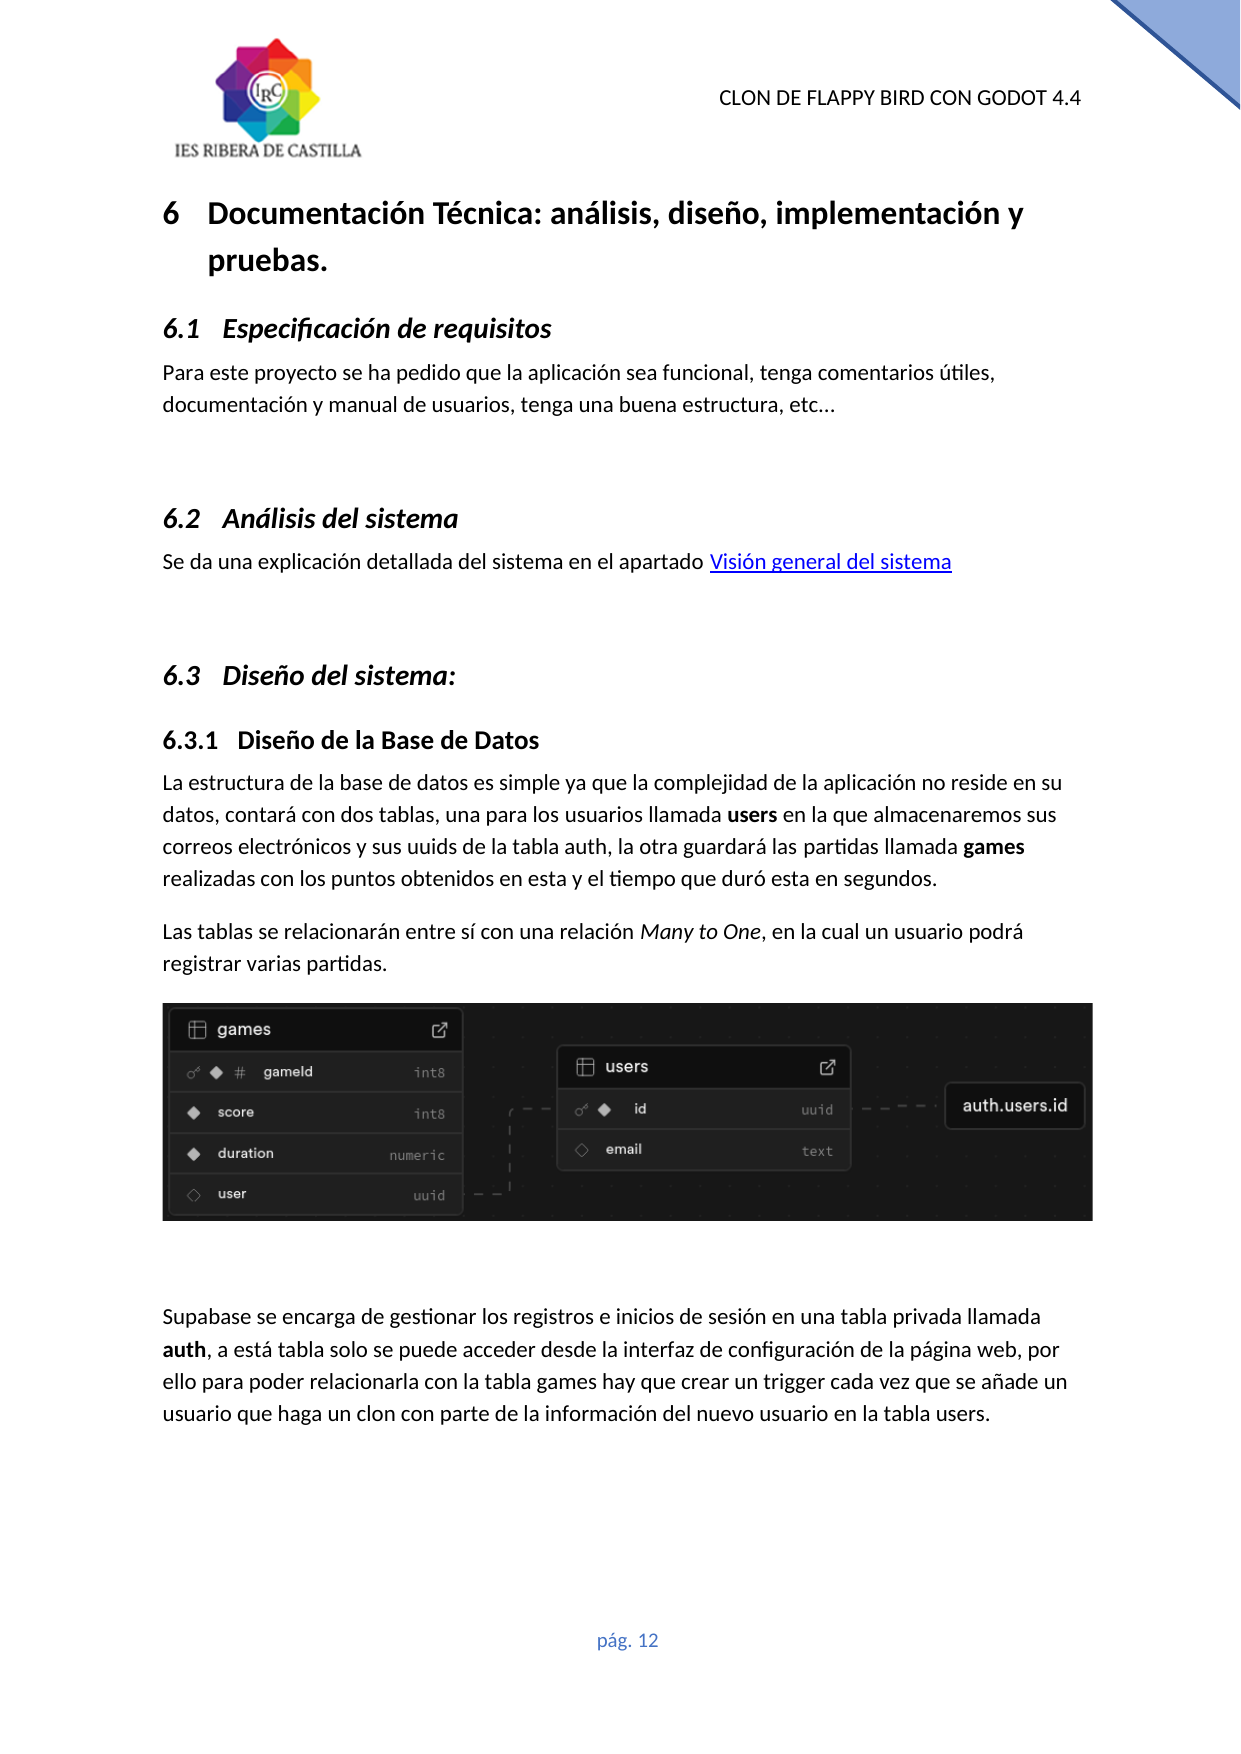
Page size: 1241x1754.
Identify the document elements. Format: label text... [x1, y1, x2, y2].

text Supabase se encarga de gestionar los registros e inicios de sesión en una tabla privada llamada auth, a está tabla solo se puede acceder desde la interfaz de configuración de la página web, por ello para poder relacionarla con la tabla games hay que crear un trigger cada vez que se añade un usuario que haga un clon con parte de la información del nuevo usuario en la tabla users. [162, 1302, 1093, 1427]
subtitle Especificación de requisitos [162, 311, 1093, 346]
text La estructura de la base de datos es simple ya que la complejidad de la aplicación no reside en su datos, contará con dos tablas, una para los usuarios llamada users en la que almacenaremos sus correos electrónicos y sus uuids de la tabla auth, la otra guardará las partidas llamada games realizadas con los puntos obtenidos en esta y el tiempo que duró esta en segundos. [162, 768, 1093, 892]
text Se da una explicación detallada del sistema en el apartado Visión general del sistema [162, 547, 1093, 575]
picture [173, 29, 366, 164]
text Para este proyecto se ha pedido que la aplicación sea funcional, tenga comentarios útiles, documentación y manual de usuarios, tenga una buena estructura, etc... [162, 358, 1093, 418]
subtitle Diseño del sistema: [162, 657, 1093, 693]
subtitle Documentación Técnica: análisis, diseño, implementación y pruebas. [162, 192, 1093, 279]
picture [162, 1003, 1093, 1221]
subtitle Análisis del sistema [162, 500, 1093, 536]
text Las tablas se relacionarán entre sí con una relación Many to One, en la cual un usuario podrá registrar varias partidas. [162, 917, 1093, 977]
subtitle Diseño de la Base de Datos [162, 723, 1093, 756]
